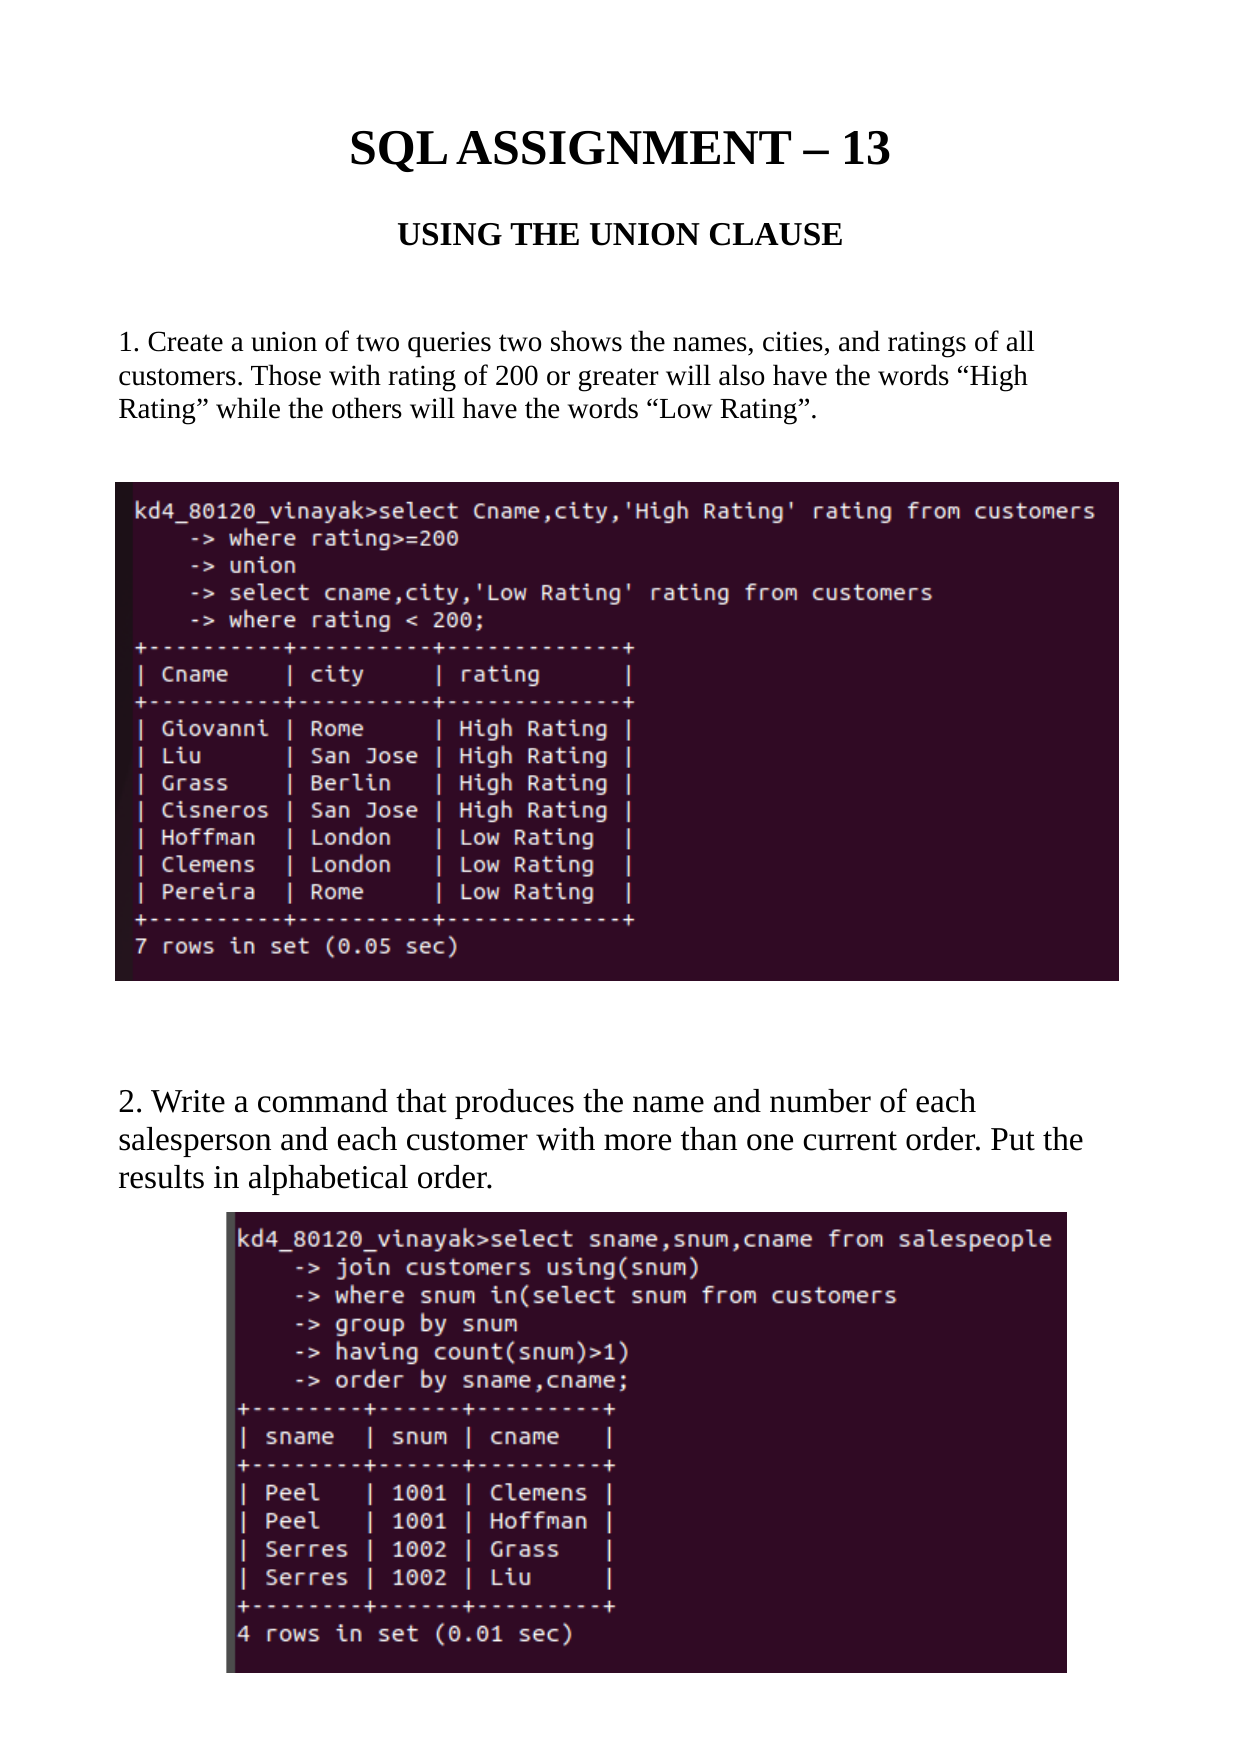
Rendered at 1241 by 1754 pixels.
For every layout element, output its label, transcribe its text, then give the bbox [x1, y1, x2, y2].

picture [115, 482, 1119, 981]
text 2. Write a command that produces the name and number of each salesperson and each customer with more than one current order. Put the results in alphabetical order. [118, 1081, 1122, 1196]
picture [226, 1212, 1067, 1673]
text USING THE UNION CLAUSE [118, 214, 1122, 252]
text SQL ASSIGNMENT – 13 [118, 118, 1122, 176]
text 1. Create a union of two queries two shows the names, cities, and ratings of all customers. Those with rating of 200 or greater will also have the words “High Rating” while the others will have the words “Low Rating”. [118, 324, 1122, 425]
